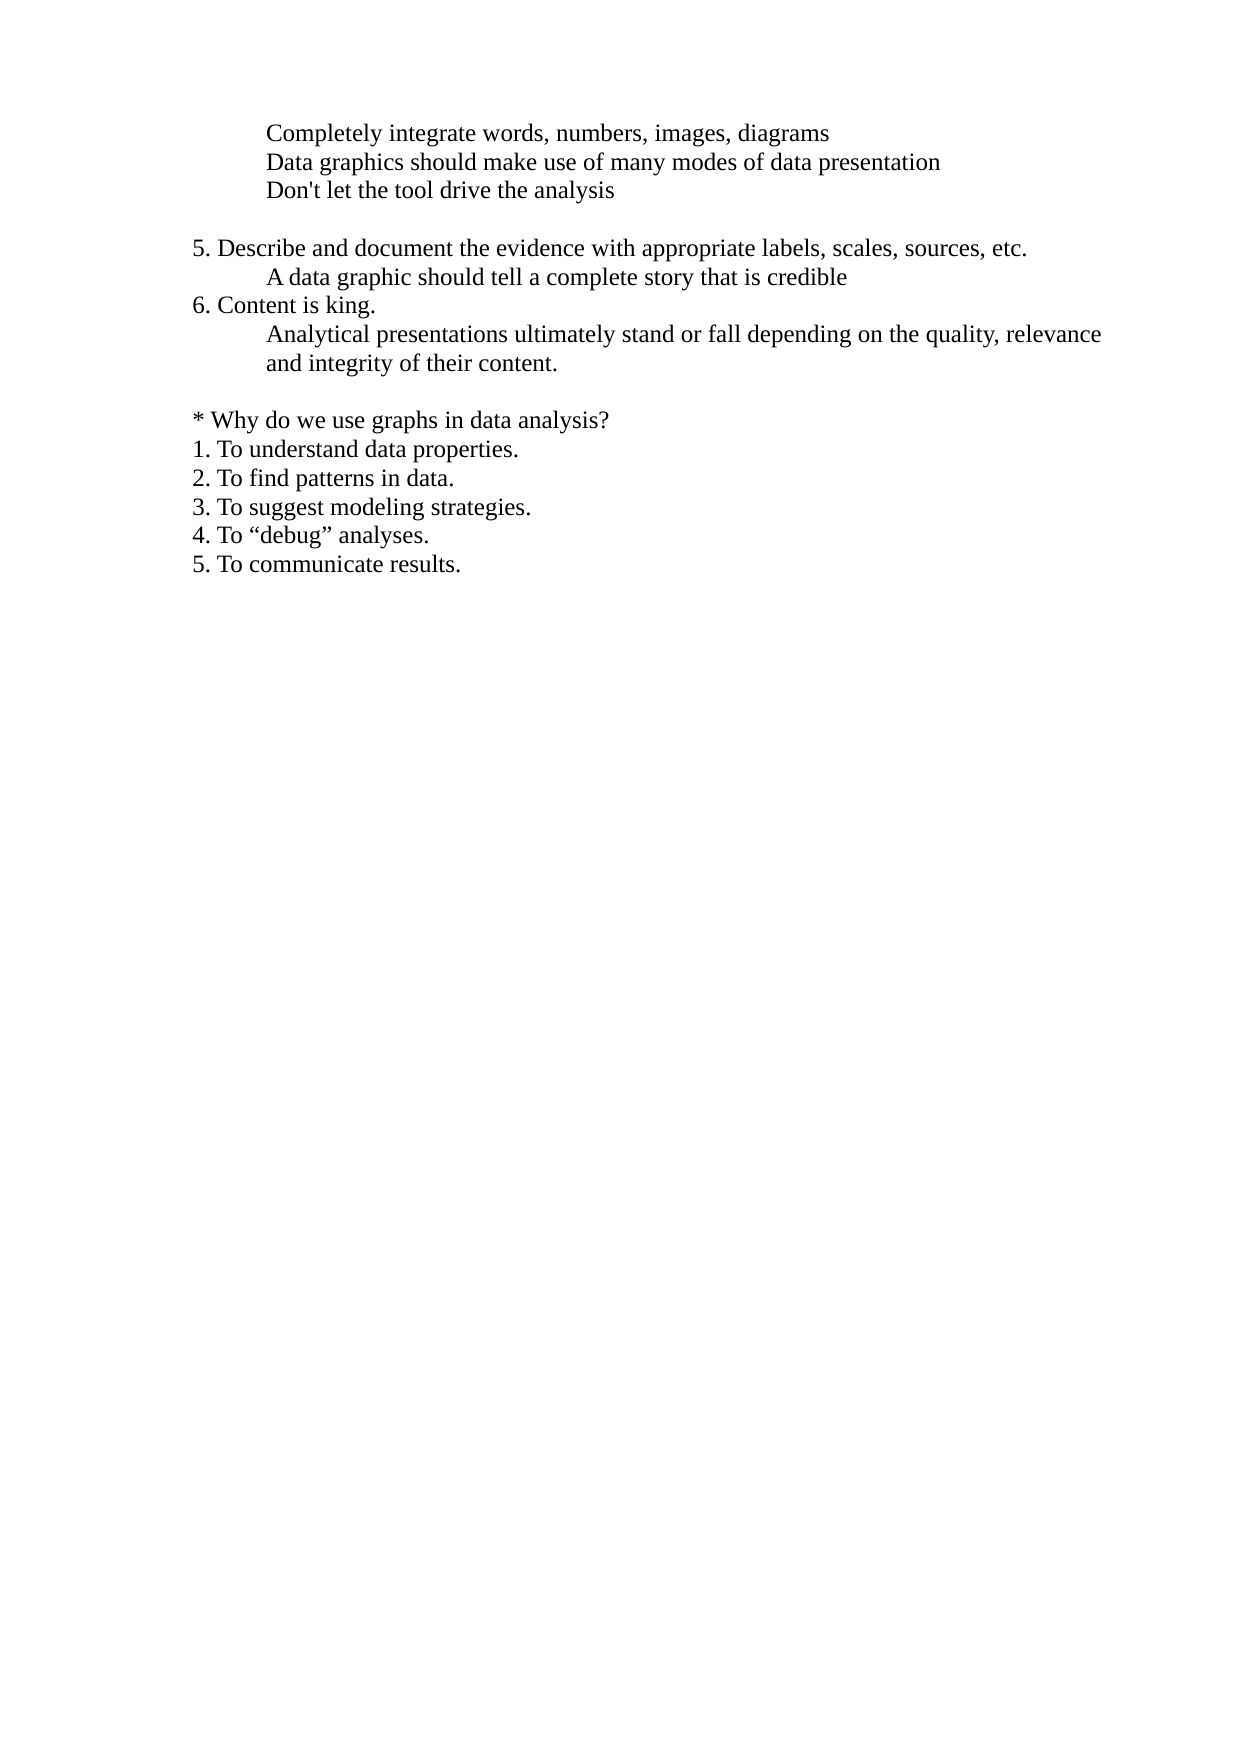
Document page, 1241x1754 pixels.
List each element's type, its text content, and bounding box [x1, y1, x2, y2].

text 1. To understand data properties. [192, 434, 1122, 463]
text A data graphic should tell a complete story that is credible [192, 262, 1122, 291]
text Don't let the tool drive the analysis [192, 176, 1122, 204]
text 3. To suggest modeling strategies. [192, 492, 1122, 521]
text 4. To “debug” analyses. [192, 521, 1122, 549]
text 2. To find patterns in data. [192, 463, 1122, 492]
text 6. Content is king. [192, 291, 1122, 319]
text * Why do we use graphs in data analysis? [192, 406, 1122, 434]
text Data graphics should make use of many modes of data presentation [192, 147, 1122, 176]
text Analytical presentations ultimately stand or fall depending on the quality, relevance and integrity of their content. [192, 319, 1122, 377]
text 5. Describe and document the evidence with appropriate labels, scales, sources, etc. [192, 233, 1122, 262]
text 5. To communicate results. [192, 549, 1122, 578]
text Completely integrate words, numbers, images, diagrams [192, 118, 1122, 147]
